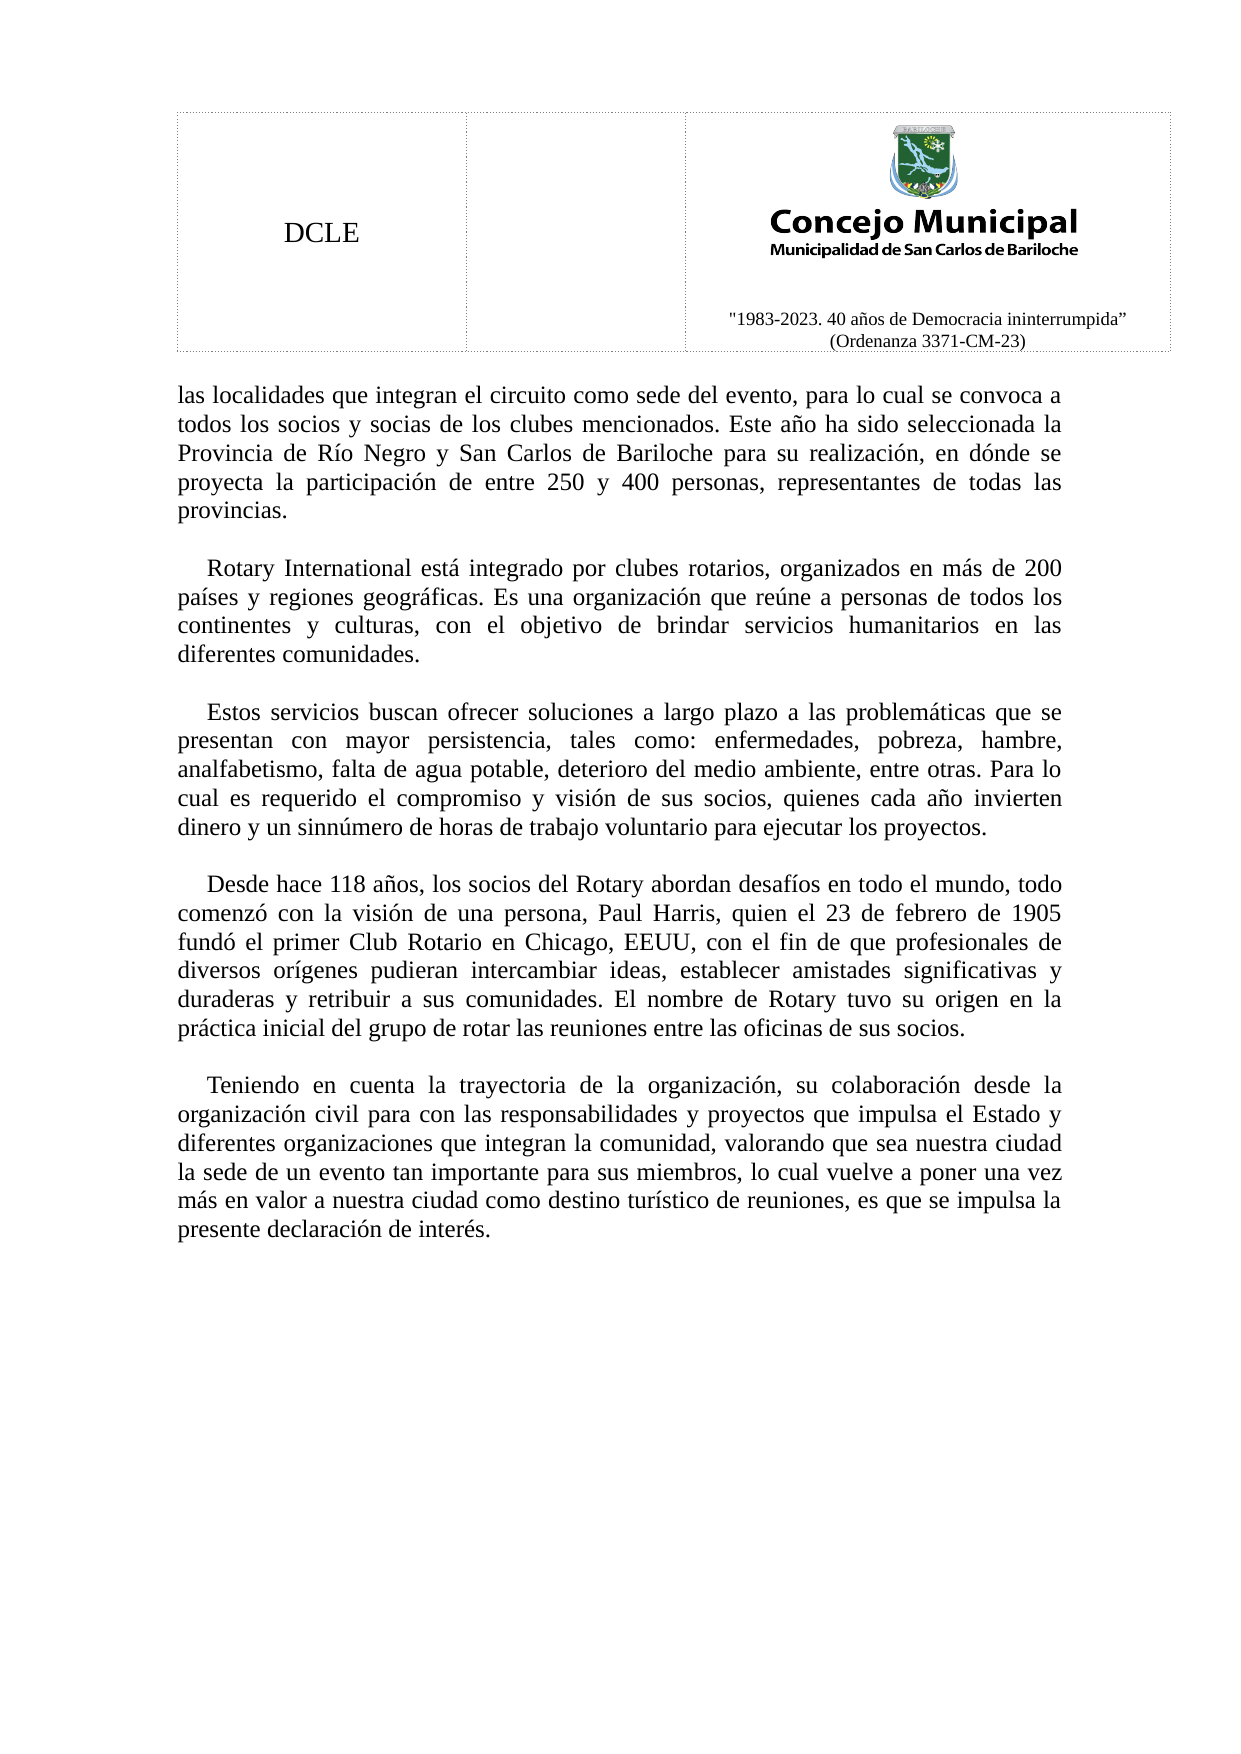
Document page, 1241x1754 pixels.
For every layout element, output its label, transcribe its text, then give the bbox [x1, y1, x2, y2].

text las localidades que integran el circuito como sede del evento, para lo cual se convoca a todos los socios y socias de los clubes mencionados. Este año ha sido seleccionada la Provincia de Río Negro y San Carlos de Bariloche para su realización, en dónde se proyecta la participación de entre 250 y 400 personas, representantes de todas las provincias. [177, 380, 1063, 524]
text Rotary International está integrado por clubes rotarios, organizados en más de 200 países y regiones geográficas. Es una organización que reúne a personas de todos los continentes y culturas, con el objetivo de brindar servicios humanitarios en las diferentes comunidades. [177, 553, 1063, 668]
text Estos servicios buscan ofrecer soluciones a largo plazo a las problemáticas que se presentan con mayor persistencia, tales como: enfermedades, pobreza, hambre, analfabetismo, falta de agua potable, deterioro del medio ambiente, entre otras. Para lo cual es requerido el compromiso y visión de sus socios, quienes cada año invierten dinero y un sinnúmero de horas de trabajo voluntario para ejecutar los proyectos. [177, 697, 1063, 840]
picture [762, 112, 1094, 270]
text Desde hace 118 años, los socios del Rotary abordan desafíos en todo el mundo, todo comenzó con la visión de una persona, Paul Harris, quien el 23 de febrero de 1905 fundó el primer Club Rotario en Chicago, EEUU, con el fin de que profesionales de diversos orígenes pudieran intercambiar ideas, establecer amistades significativas y duraderas y retribuir a sus comunidades. El nombre de Rotary tuvo su origen en la práctica inicial del grupo de rotar las reuniones entre las oficinas de sus socios. [177, 869, 1063, 1042]
text Teniendo en cuenta la trayectoria de la organización, su colaboración desde la organización civil para con las responsabilidades y proyectos que impulsa el Estado y diferentes organizaciones que integran la comunidad, valorando que sea nuestra ciudad la sede de un evento tan importante para sus miembros, lo cual vuelve a poner una vez más en valor a nuestra ciudad como destino turístico de reuniones, es que se impulsa la presente declaración de interés. [177, 1070, 1063, 1243]
